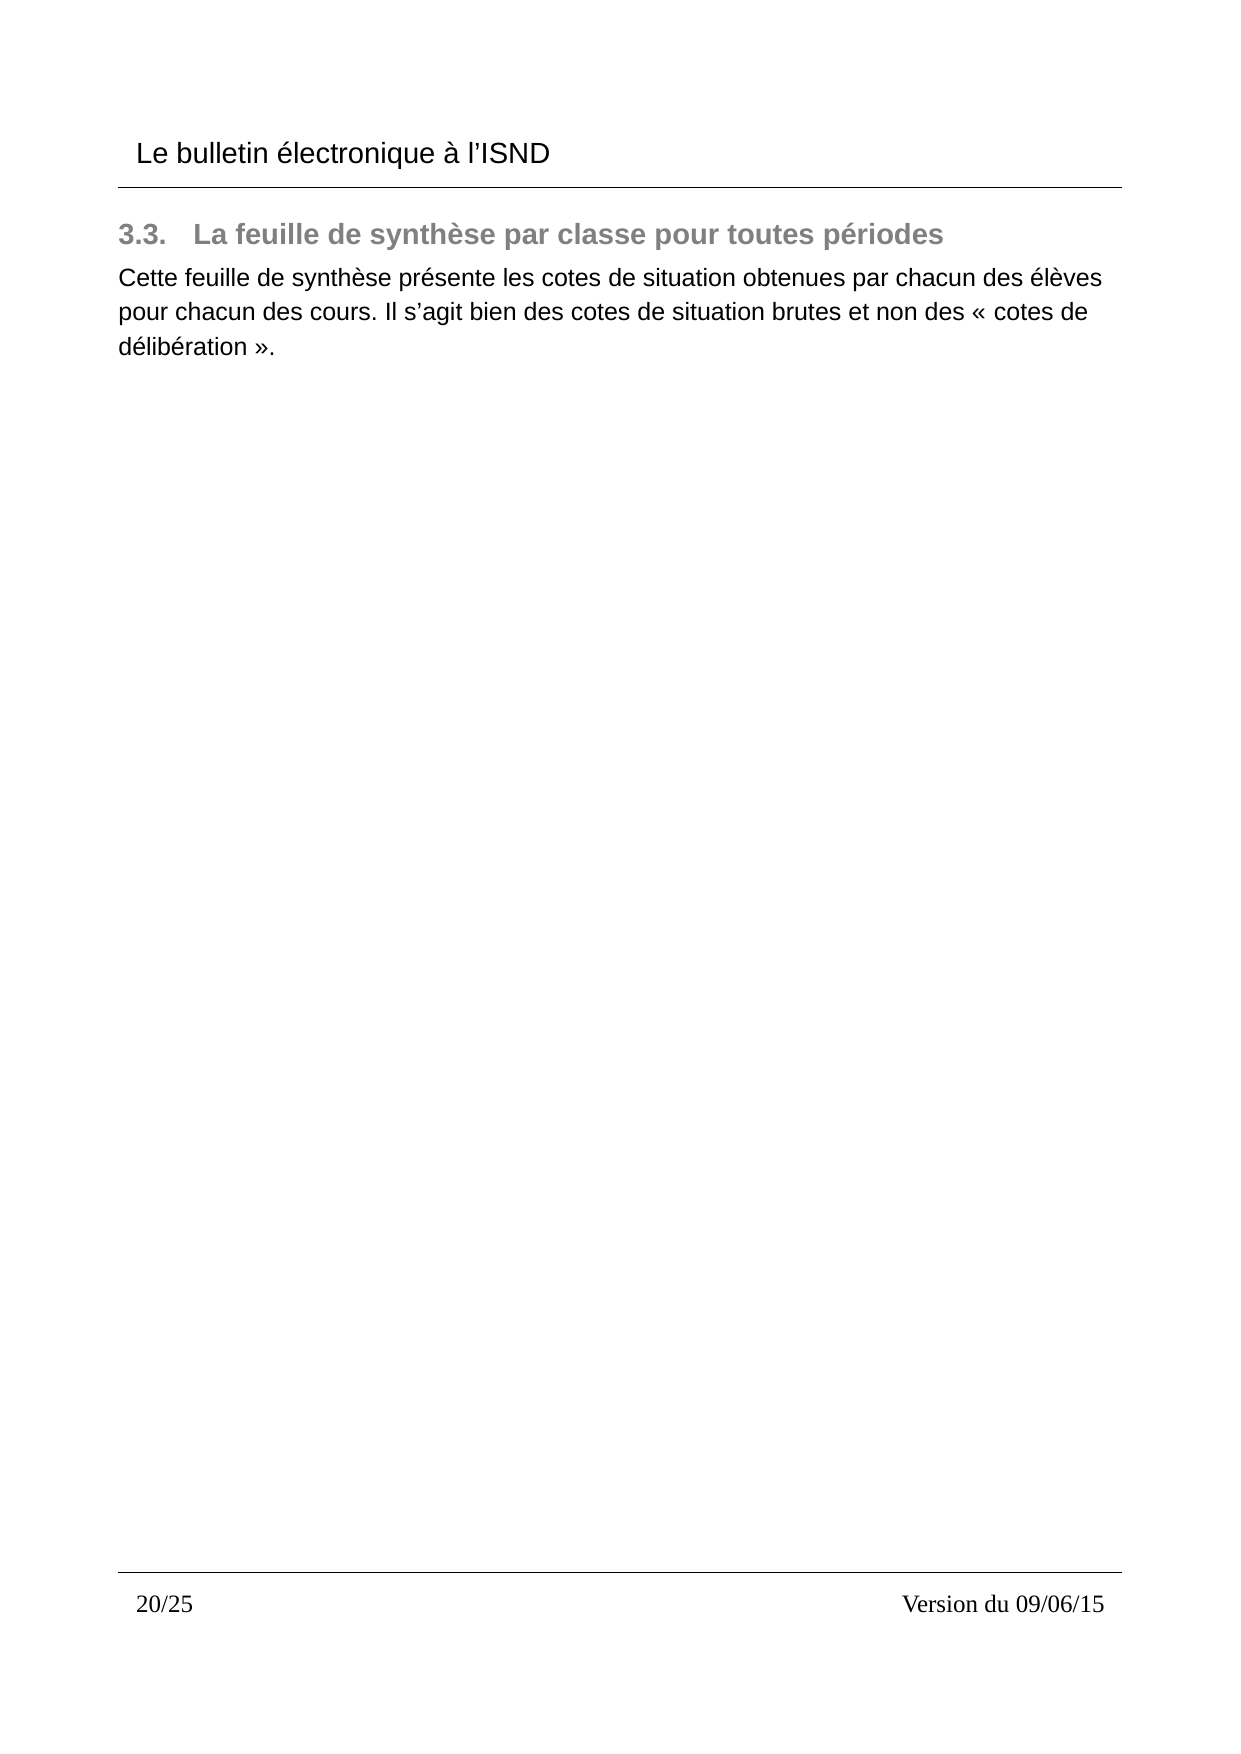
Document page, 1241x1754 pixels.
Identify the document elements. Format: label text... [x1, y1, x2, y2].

text Cette feuille de synthèse présente les cotes de situation obtenues par chacun des élèves pour chacun des cours. Il s’agit bien des cotes de situation brutes et non des « cotes de délibération ». [118, 263, 1122, 360]
subtitle La feuille de synthèse par classe pour toutes périodes [118, 217, 1122, 250]
